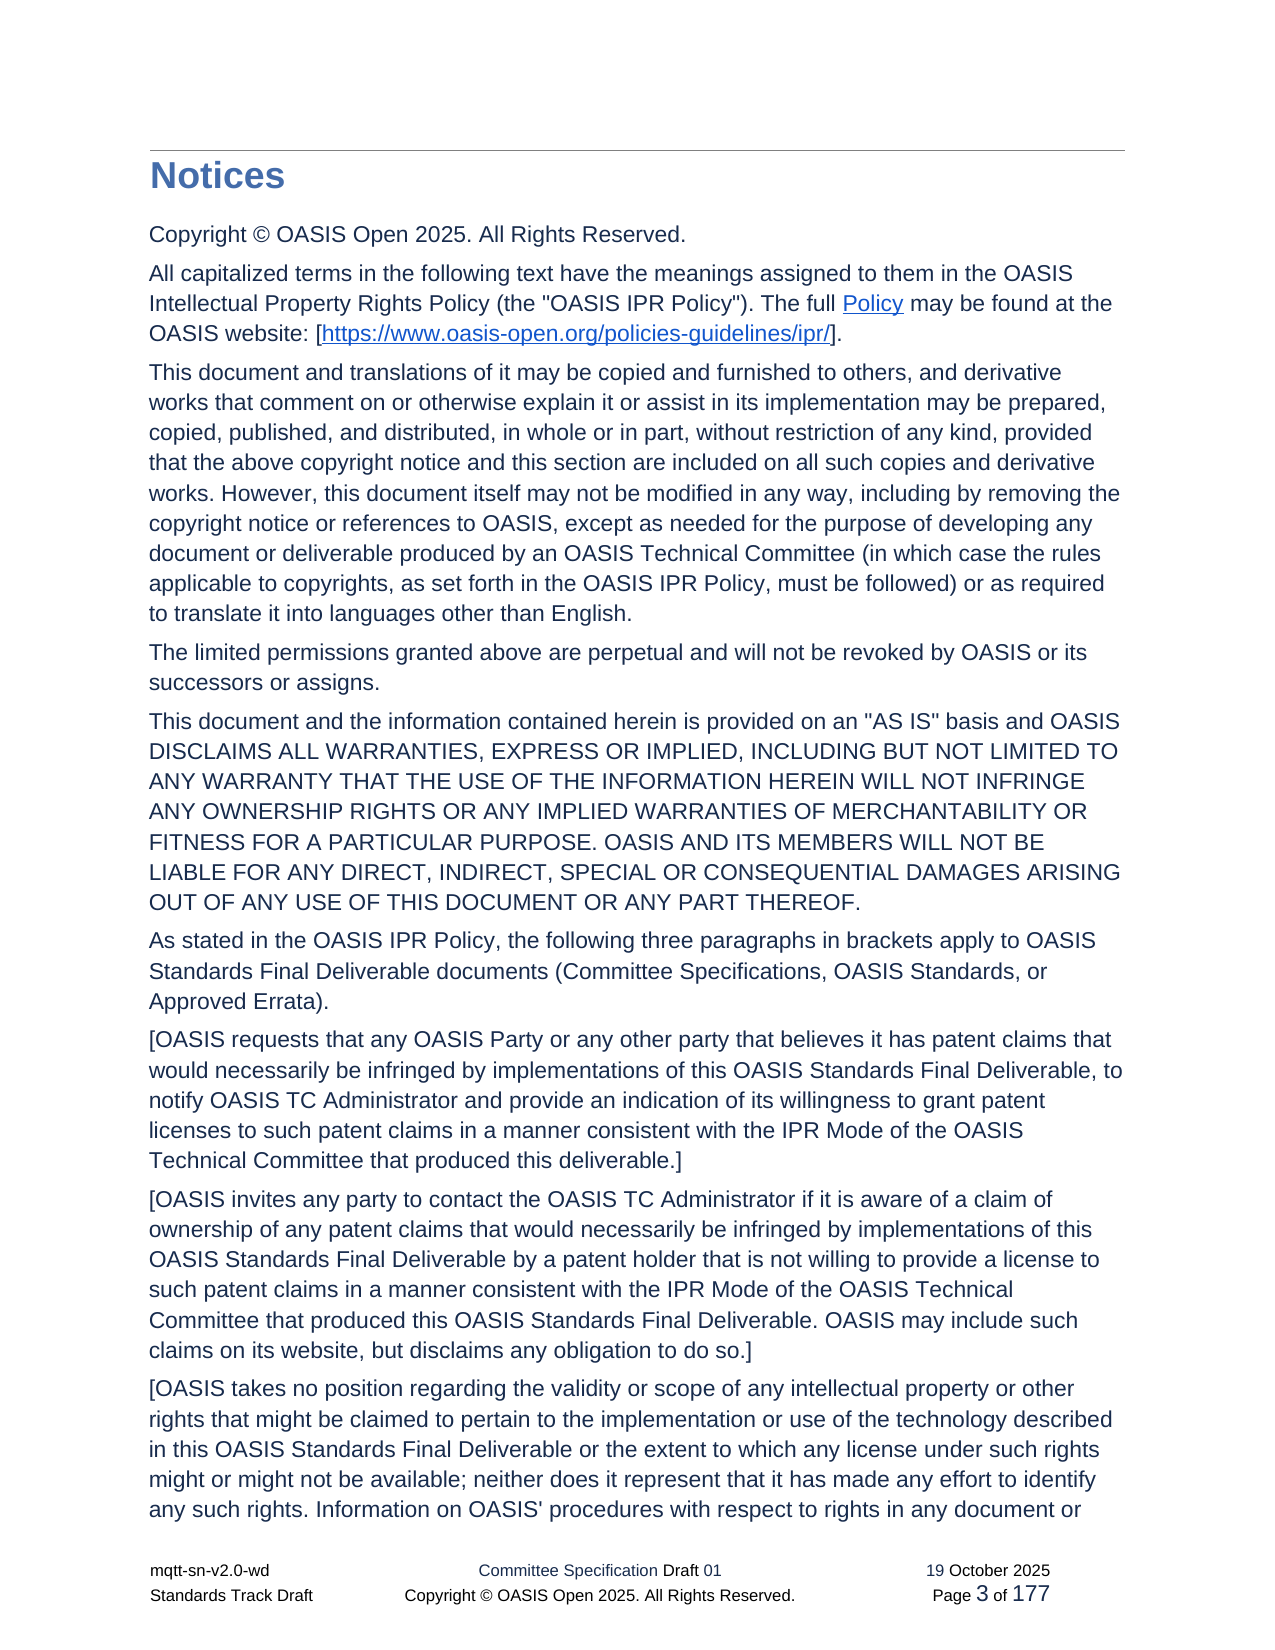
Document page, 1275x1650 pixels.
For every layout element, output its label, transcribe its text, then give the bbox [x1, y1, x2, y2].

text All capitalized terms in the following text have the meanings assigned to them in the OASIS Intellectual Property Rights Policy (the "OASIS IPR Policy"). The full Policy may be found at the OASIS website: [https://www.oasis-open.org/policies-guidelines/ipr/]. [148, 260, 1124, 347]
text [OASIS invites any party to contact the OASIS TC Administrator if it is aware of a claim of ownership of any patent claims that would necessarily be infringed by implementations of this OASIS Standards Final Deliverable by a patent holder that is not willing to provide a license to such patent claims in a manner consistent with the IPR Mode of the OASIS Technical Committee that produced this OASIS Standards Final Deliverable. OASIS may include such claims on its website, but disclaims any obligation to do so.] [148, 1186, 1124, 1363]
text Copyright © OASIS Open 2025. All Rights Reserved. [148, 221, 1124, 248]
text Notices [150, 151, 1125, 196]
text As stated in the OASIS IPR Policy, the following three paragraphs in brackets apply to OASIS Standards Final Deliverable documents (Committee Specifications, OASIS Standards, or Approved Errata). [148, 927, 1124, 1014]
text This document and translations of it may be copied and furnished to others, and derivative works that comment on or otherwise explain it or assist in its implementation may be prepared, copied, published, and distributed, in whole or in part, without restriction of any kind, provided that the above copyright notice and this section are included on all such copies and derivative works. However, this document itself may not be modified in any way, including by removing the copyright notice or references to OASIS, except as needed for the purpose of developing any document or deliverable produced by an OASIS Technical Committee (in which case the rules applicable to copyrights, as set forth in the OASIS IPR Policy, must be followed) or as required to translate it into languages other than English. [148, 359, 1124, 627]
text [OASIS requests that any OASIS Party or any other party that believes it has patent claims that would necessarily be infringed by implementations of this OASIS Standards Final Deliverable, to notify OASIS TC Administrator and provide an indication of its willingness to grant patent licenses to such patent claims in a manner consistent with the IPR Mode of the OASIS Technical Committee that produced this deliverable.] [148, 1026, 1124, 1174]
text [OASIS takes no position regarding the validity or scope of any intellectual property or other rights that might be claimed to pertain to the implementation or use of the technology described in this OASIS Standards Final Deliverable or the extent to which any license under such rights might or might not be available; neither does it represent that it has made any effort to identify any such rights. Information on OASIS' procedures with respect to rights in any document or [148, 1375, 1124, 1523]
text This document and the information contained herein is provided on an "AS IS" basis and OASIS DISCLAIMS ALL WARRANTIES, EXPRESS OR IMPLIED, INCLUDING BUT NOT LIMITED TO ANY WARRANTY THAT THE USE OF THE INFORMATION HEREIN WILL NOT INFRINGE ANY OWNERSHIP RIGHTS OR ANY IMPLIED WARRANTIES OF MERCHANTABILITY OR FITNESS FOR A PARTICULAR PURPOSE. OASIS AND ITS MEMBERS WILL NOT BE LIABLE FOR ANY DIRECT, INDIRECT, SPECIAL OR CONSEQUENTIAL DAMAGES ARISING OUT OF ANY USE OF THIS DOCUMENT OR ANY PART THEREOF. [148, 708, 1124, 915]
text The limited permissions granted above are perpetual and will not be revoked by OASIS or its successors or assigns. [148, 639, 1124, 696]
